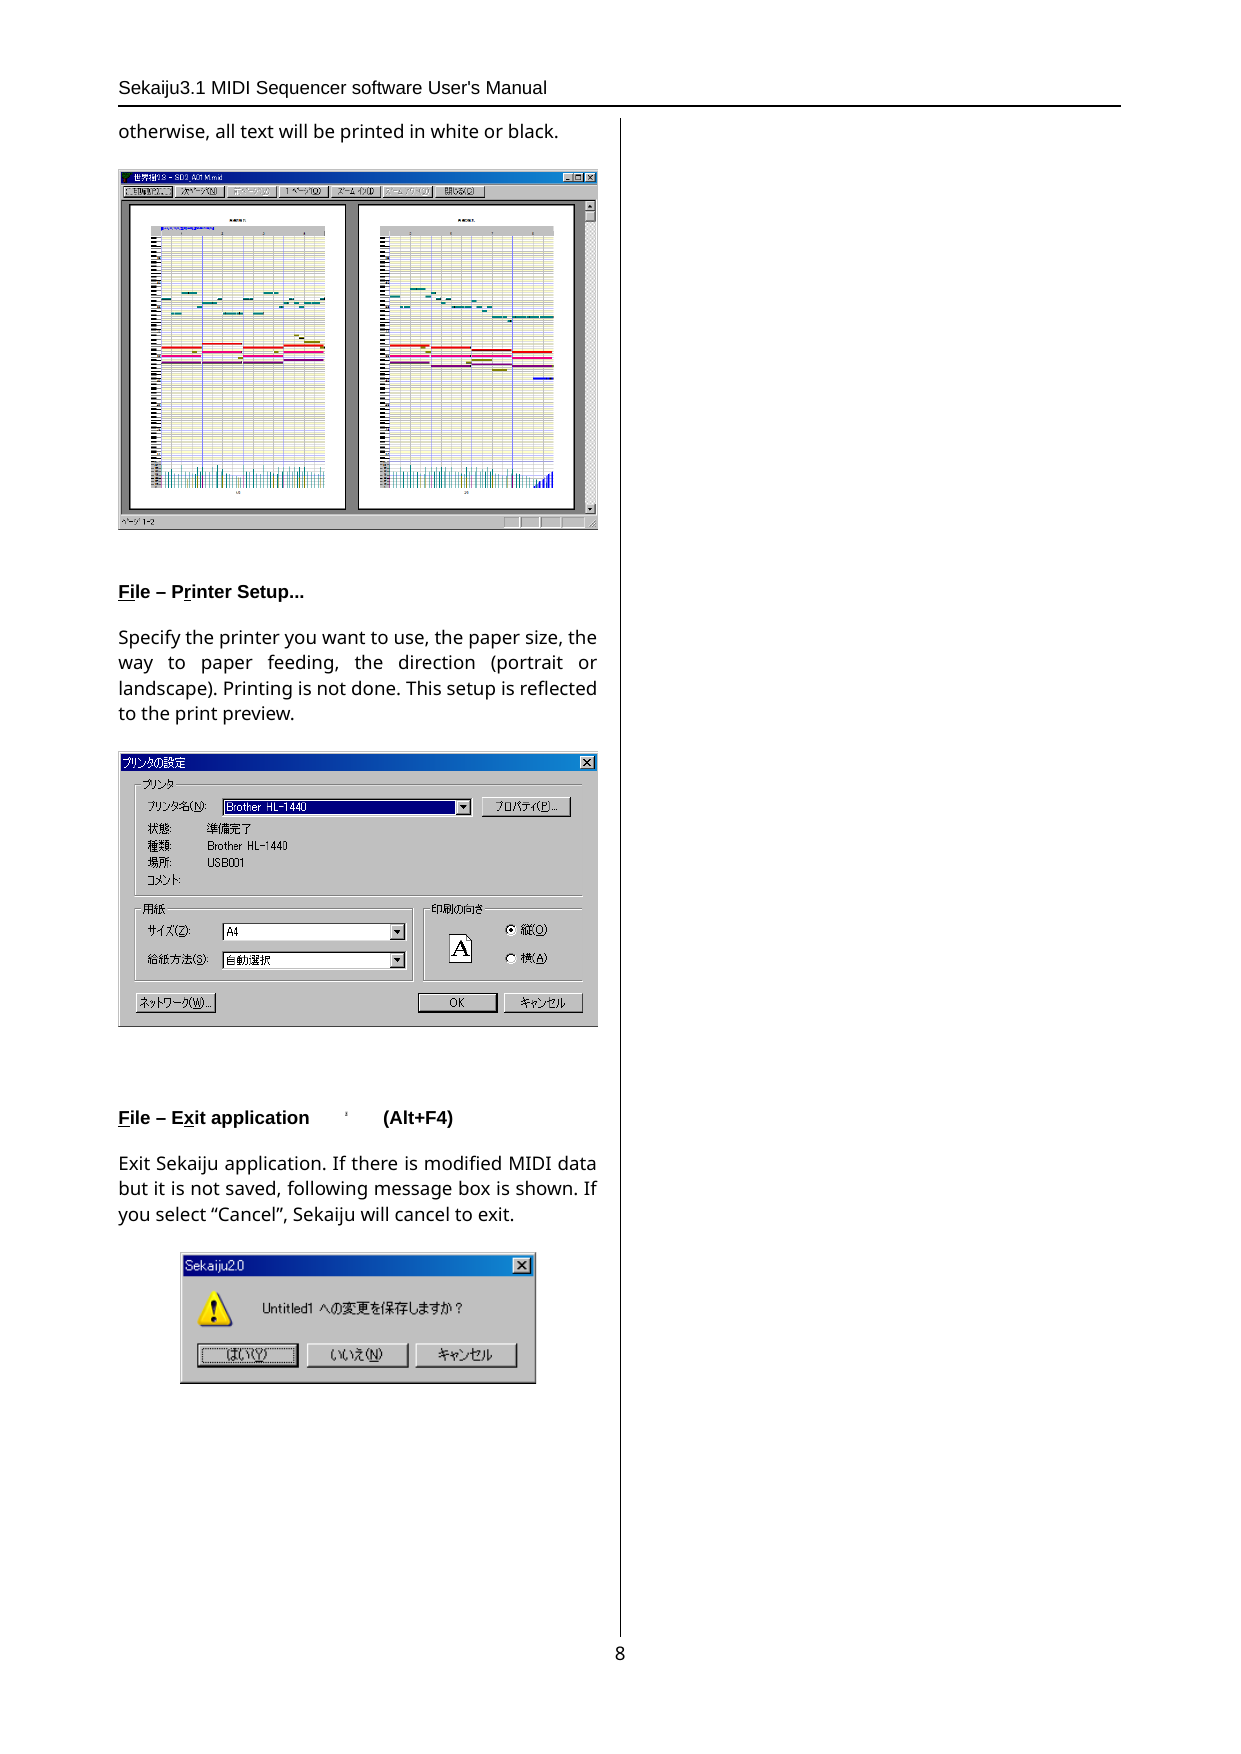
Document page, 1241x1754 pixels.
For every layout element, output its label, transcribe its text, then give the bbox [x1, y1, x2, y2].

text Specify the printer you want to use, the paper size, the way to paper feeding, the direction (portrait or landscape). Printing is not done. This setup is reflected to the print preview. [118, 624, 598, 726]
picture [180, 1252, 537, 1384]
text File – Printer Setup... [118, 581, 598, 602]
text otherwise, all text will be printed in white or black. [118, 118, 598, 144]
text Exit Sekaiju application. If there is modified MIDI data but it is not saved, following message box is shown. If you select “Cancel”, Sekaiju will cancel to exit. [118, 1150, 598, 1227]
picture [118, 751, 598, 1027]
picture [118, 169, 598, 530]
text File – Exit application (Alt+F4) [118, 1103, 598, 1129]
